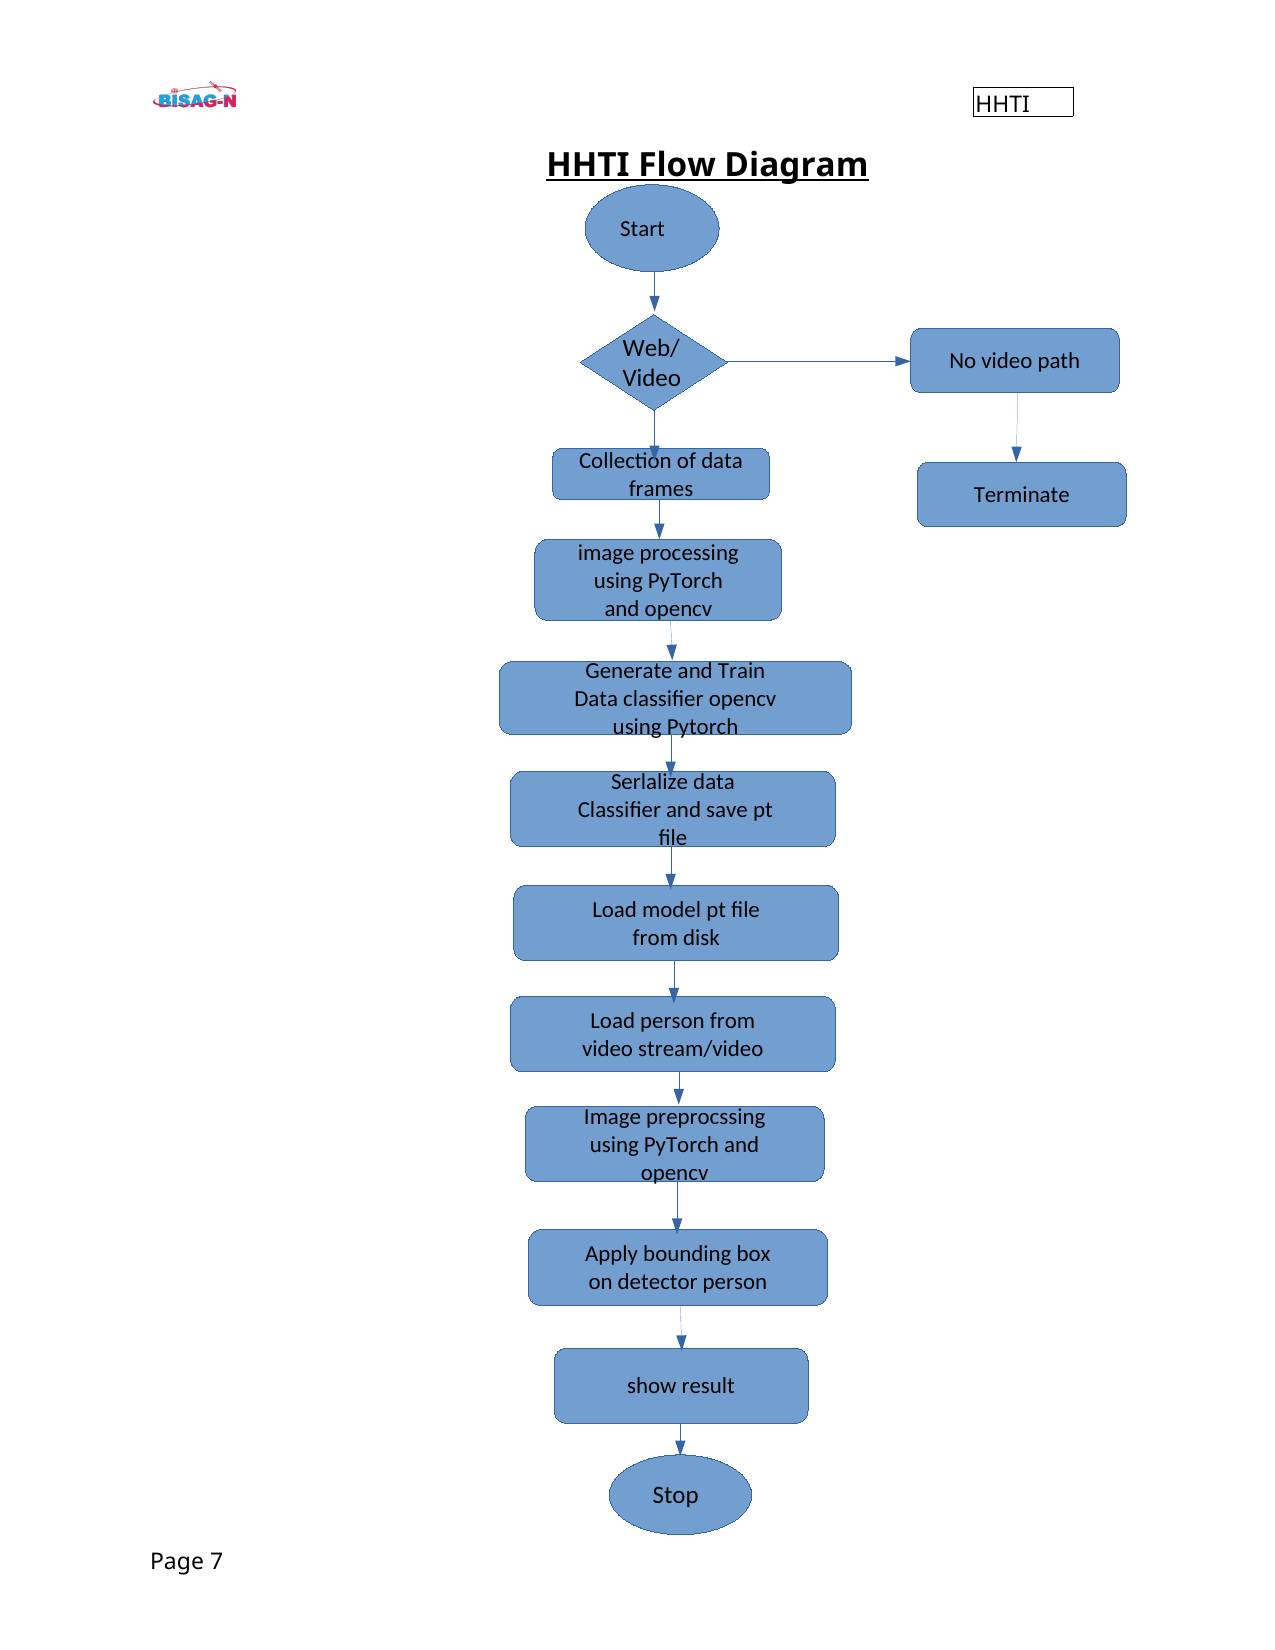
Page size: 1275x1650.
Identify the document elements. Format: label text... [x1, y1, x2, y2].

picture [153, 78, 236, 110]
text HHTI Flow Diagram [139, 140, 1275, 186]
